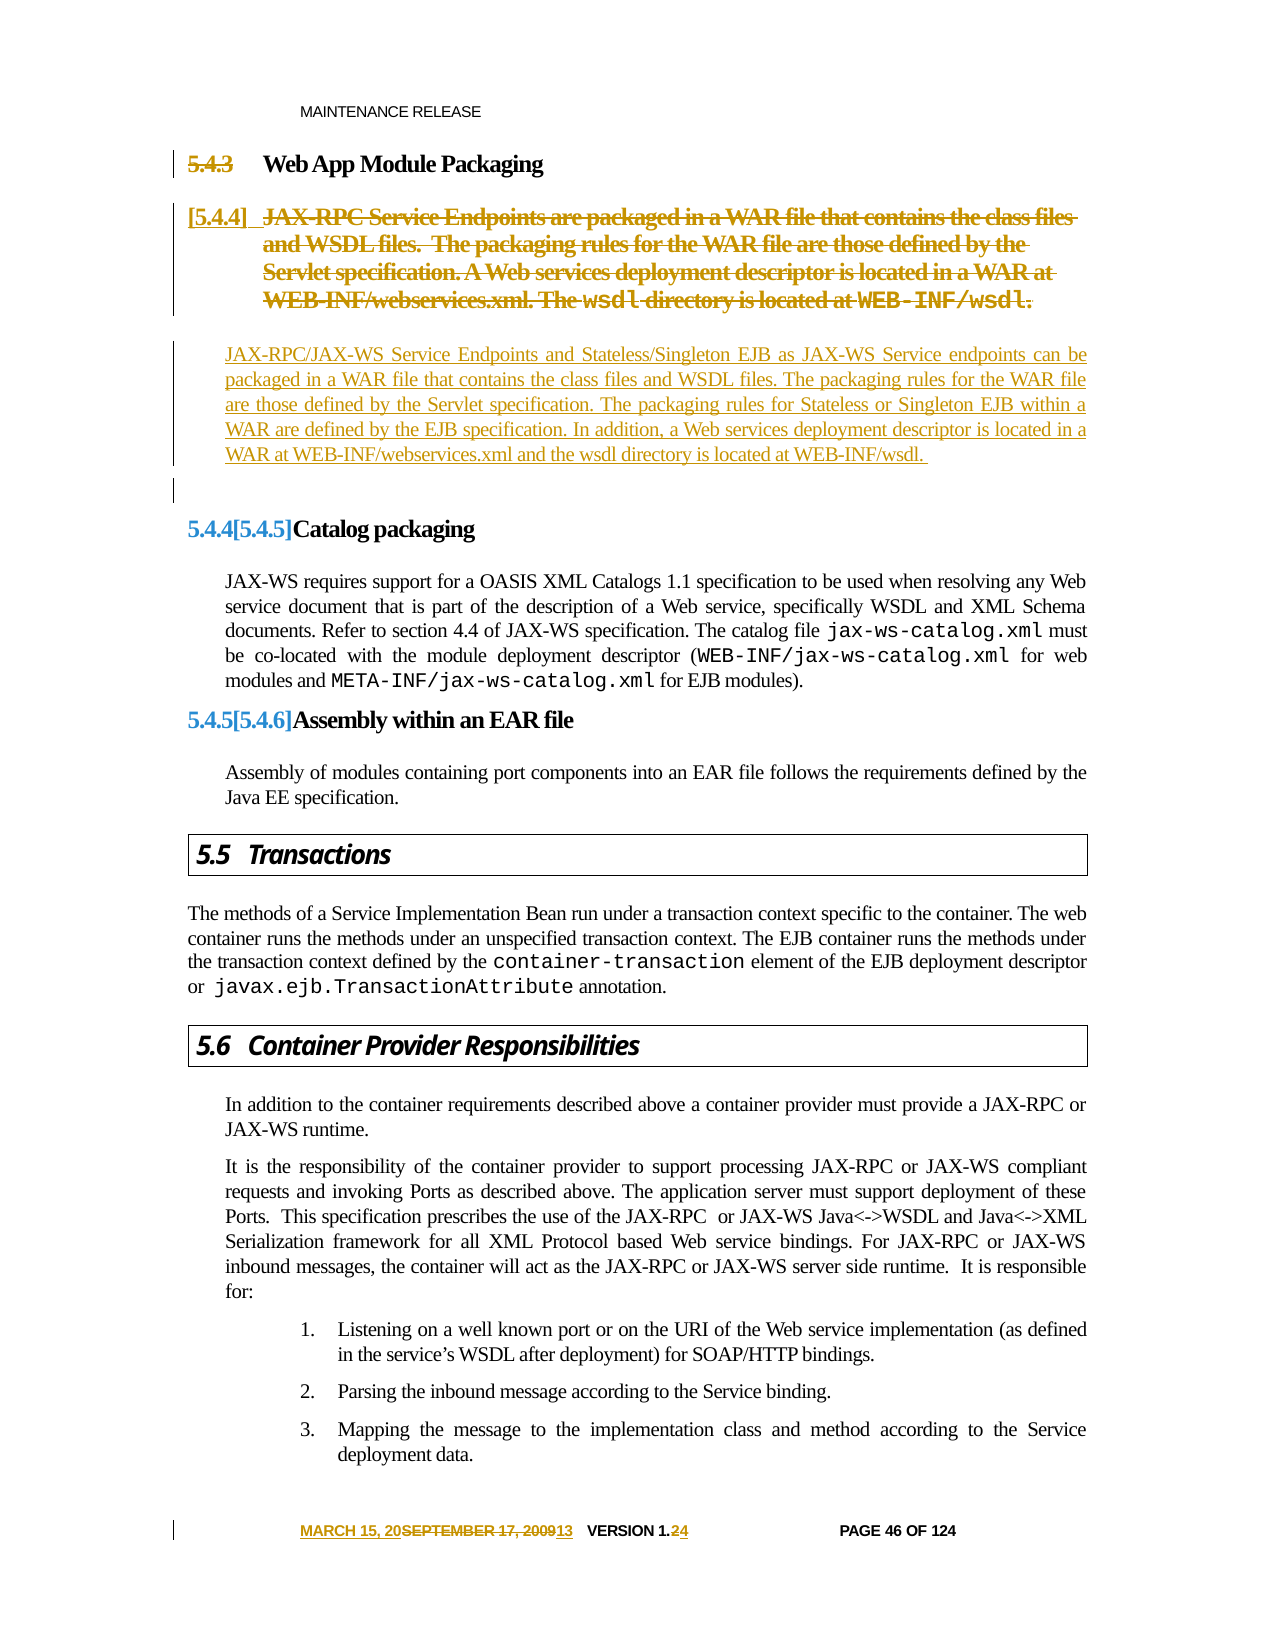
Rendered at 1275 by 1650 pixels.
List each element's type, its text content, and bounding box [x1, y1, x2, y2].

subtitle Transactions [189, 835, 1087, 875]
subtitle Catalog packaging [187, 516, 1087, 543]
text The methods of a Service Implementation Bean run under a transaction context specific to the container. The web container runs the methods under an unspecified transaction context. The EJB container runs the methods under the transaction context defined by the container-transaction element of the EJB deployment descriptor or javax.ejb.TransactionAttribute annotation. [187, 900, 1087, 1000]
list Listening on a well known port or on the URI of the Web service implementation (as defined in the service’s WSDL after deployment) for SOAP/HTTP bindings. [300, 1316, 1087, 1366]
text packaged in a WAR file that contains the class files and WSDL files. The packaging rules for the WAR file are those defined by the Servlet specification. The packaging rules for Stateless or Singleton EJB within a WAR are defined by the EJB specification. In addition, a Web services deployment descriptor is located in a WAR at WEB-INF/webservices.xml and the wsdl directory is located at WEB-INF/wsdl. [225, 364, 1087, 466]
subtitle Web App Module Packaging [187, 150, 1087, 178]
list Parsing the inbound message according to the Service binding. [300, 1378, 1087, 1403]
text It is the responsibility of the container provider to support processing JAX-RPC or JAX-WS compliant requests and invoking Ports as described above. The application server must support deployment of these Ports. This specification prescribes the use of the JAX-RPC or JAX-WS Java<->WSDL and Java<->XML Serialization framework for all XML Protocol based Web service bindings. For JAX-RPC or JAX-WS inbound messages, the container will act as the JAX-RPC or JAX-WS server side runtime. It is responsible for: [225, 1153, 1087, 1303]
text JAX-WS requires support for a OASIS XML Catalogs 1.1 specification to be used when resolving any Web service document that is part of the description of a Web service, specifically WSDL and XML Schema documents. Refer to section 4.4 of JAX-WS specification. The catalog file jax-ws-catalog.xml must be co-located with the module deployment descriptor (WEB-INF/jax-ws-catalog.xml for web modules and META-INF/jax-ws-catalog.xml for EJB modules). [225, 568, 1087, 693]
text JAX-RPC/JAX-WS Service Endpoints and Stateless/Singleton EJB as JAX-WS Service endpoints can be [225, 341, 1087, 363]
text Assembly of modules containing port components into an EAR file follows the requirements defined by the Java EE specification. [225, 758, 1087, 808]
text In addition to the container requirements described above a container provider must provide a JAX-RPC or JAX-WS runtime. [225, 1091, 1087, 1141]
subtitle Assembly within an EAR file [187, 706, 1087, 733]
list Mapping the message to the implementation class and method according to the Service deployment data. [300, 1416, 1087, 1466]
subtitle Container Provider Responsibilities [189, 1026, 1087, 1066]
